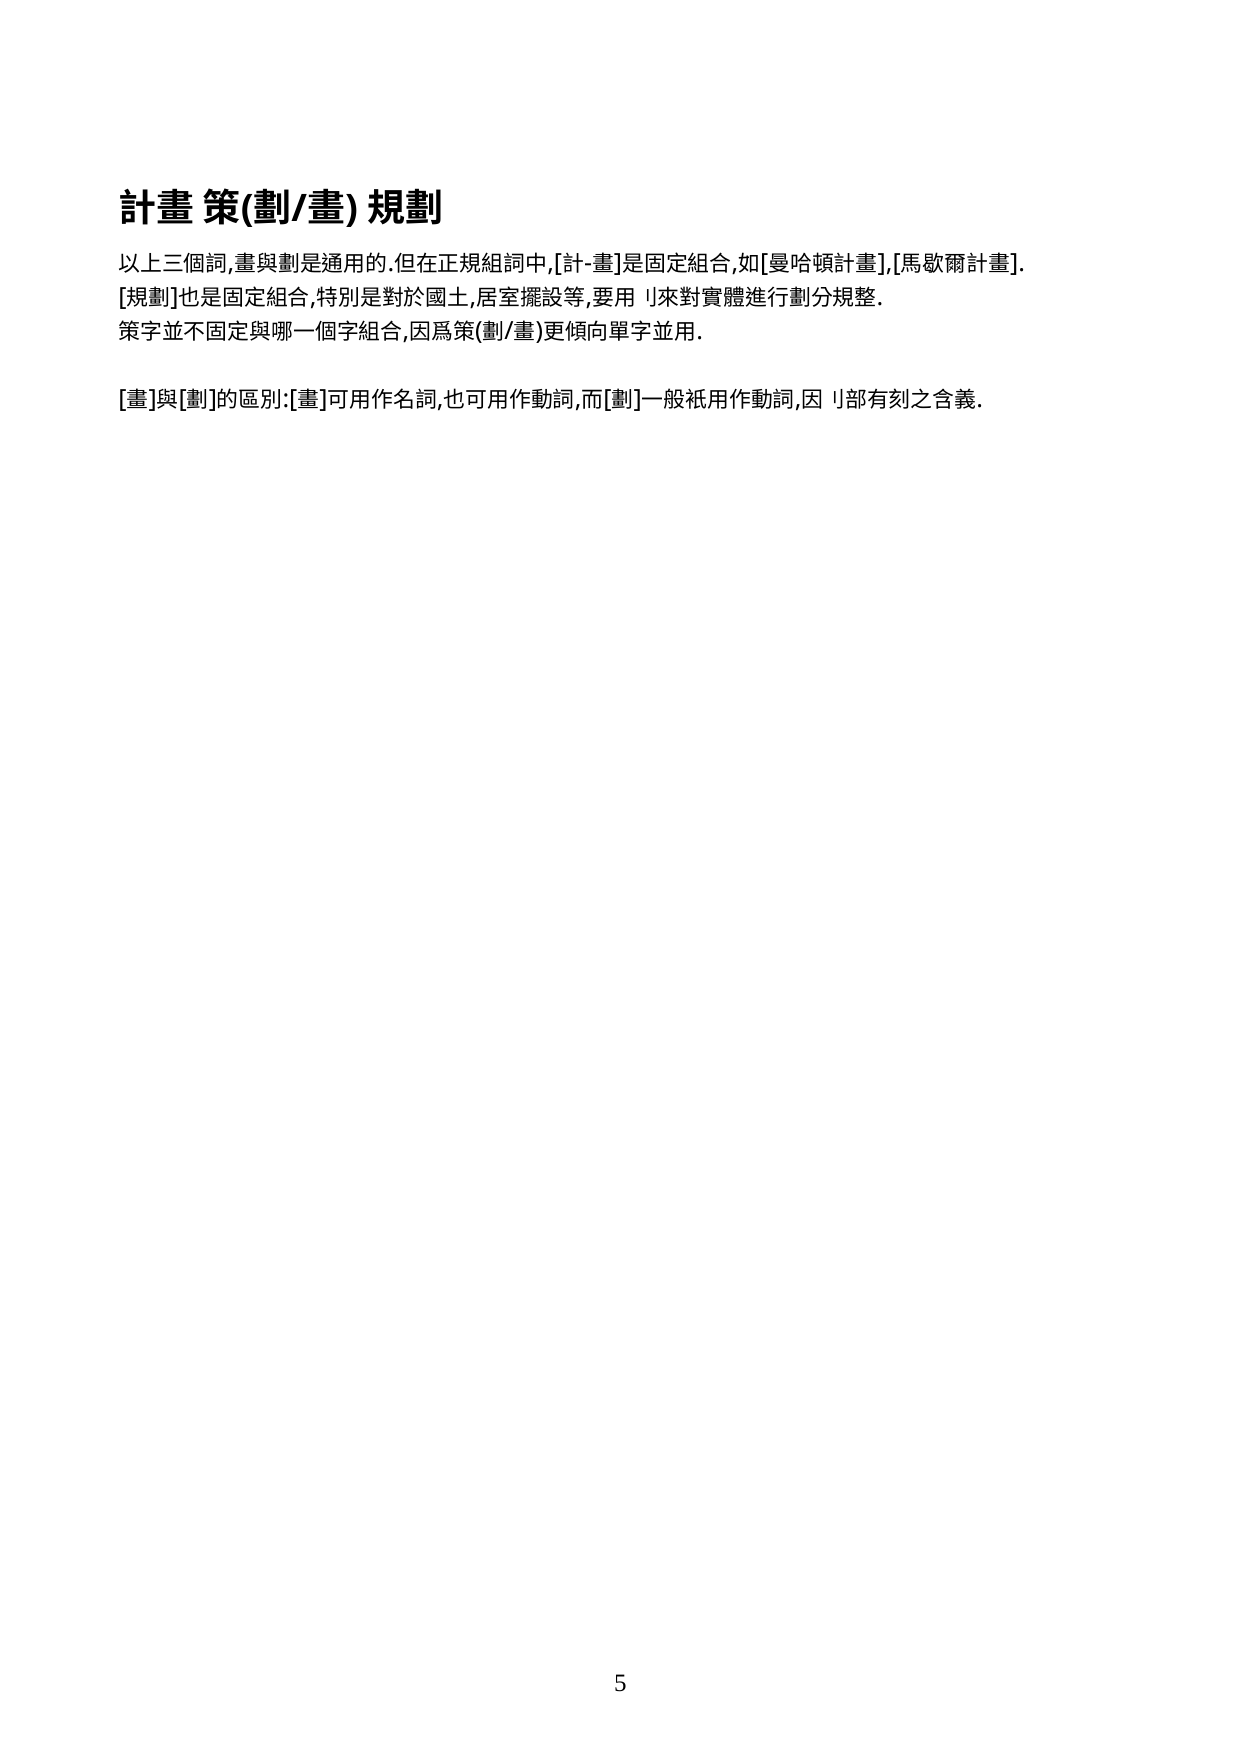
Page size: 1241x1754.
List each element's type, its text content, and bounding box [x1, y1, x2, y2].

text 以上三個詞,畫與劃是通用的.但在正規組詞中,[計-畫]是固定組合,如[曼哈頓計畫],[馬歇爾計畫]. [118, 245, 1122, 279]
text [規劃]也是固定組合,特別是對於國土,居室擺設等,要用刂來對實體進行劃分規整. [118, 279, 1122, 313]
text [畫]與[劃]的區別:[畫]可用作名詞,也可用作動詞,而[劃]一般衹用作動詞,因刂部有刻之含義. [118, 381, 1122, 415]
subtitle 計畫 策(劃/畫) 規劃 [118, 177, 1122, 232]
text 策字並不固定與哪一個字組合,因爲策(劃/畫)更傾向單字並用. [118, 313, 1122, 347]
